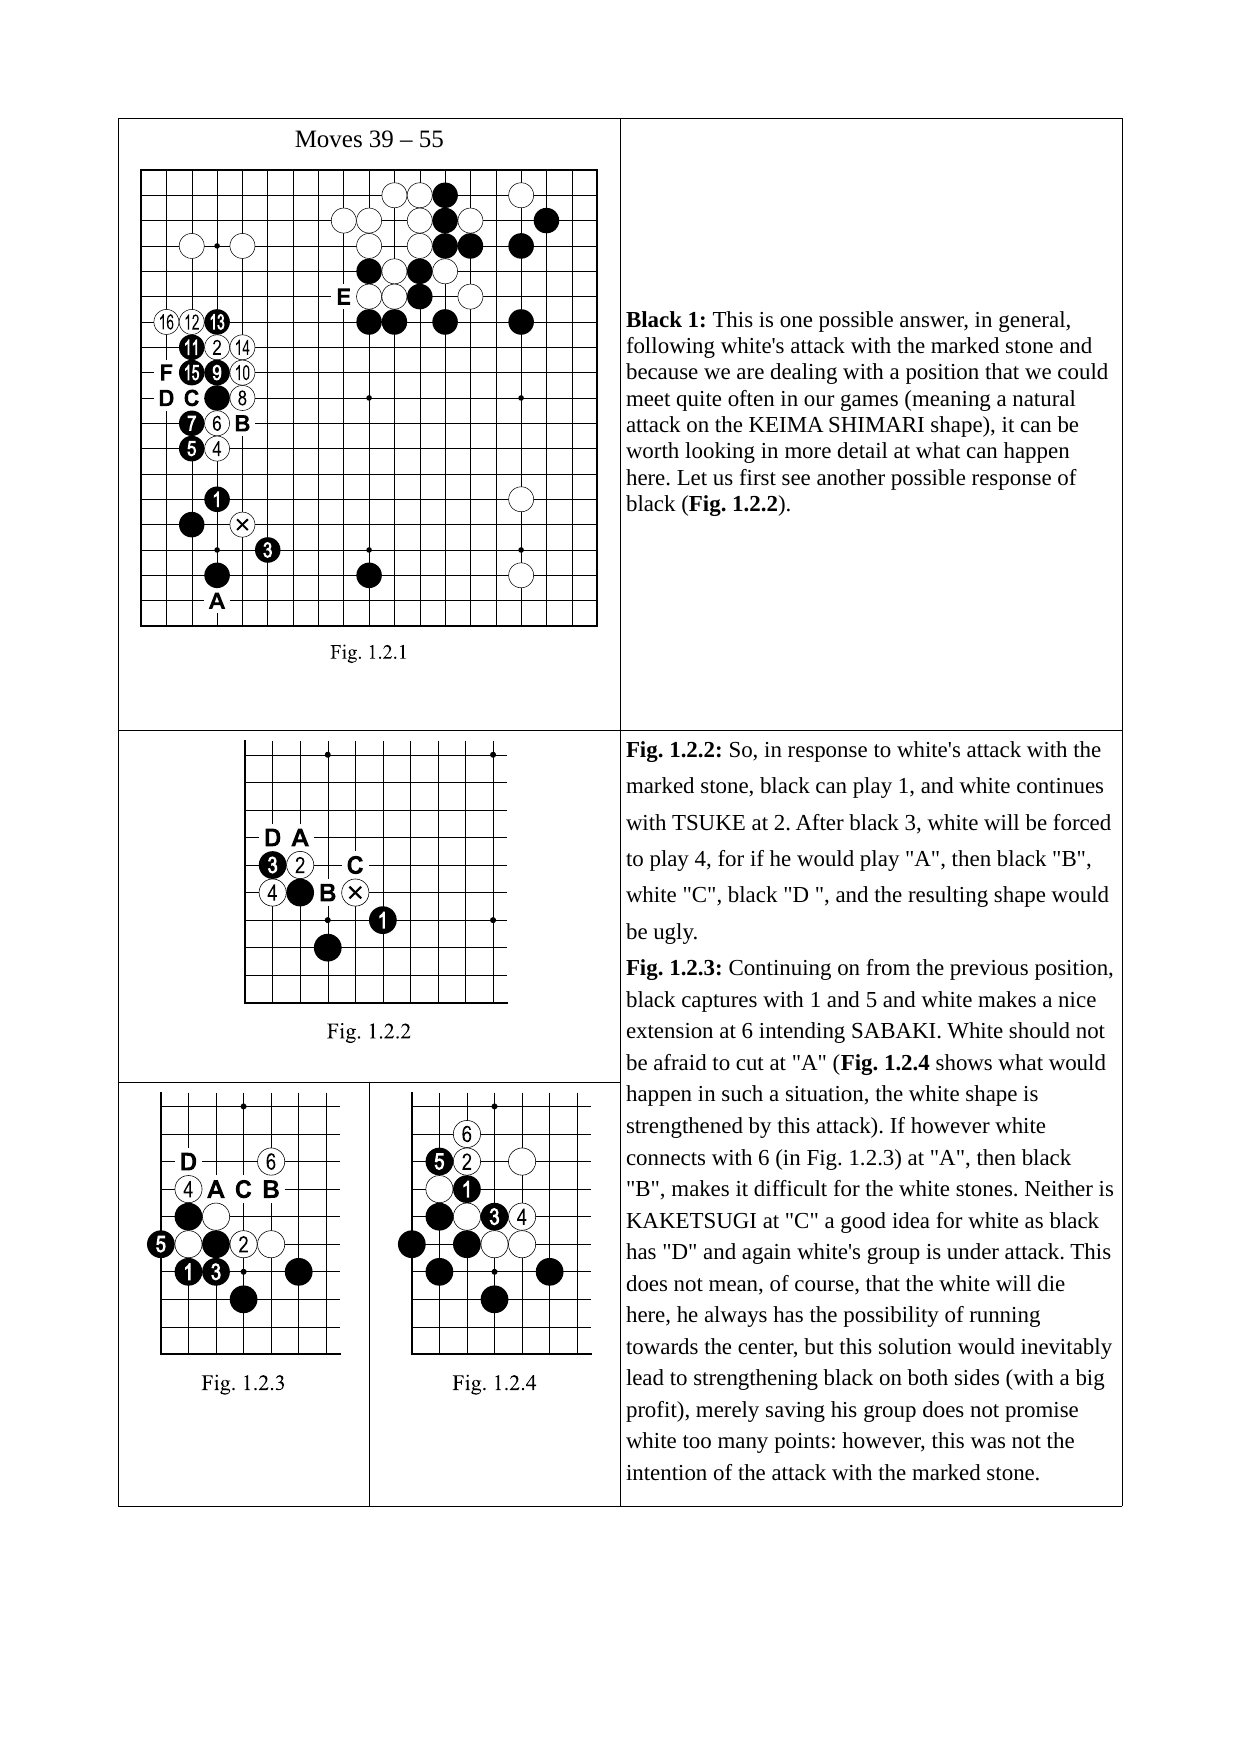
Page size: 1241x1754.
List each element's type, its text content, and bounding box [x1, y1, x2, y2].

table_header Black 1: This is one possible answer, in general, following white's attack with the marked stone and because we are dealing with a position that we could meet quite often in our games (meaning a natural attack on the KEIMA SHIMARI shape), it can be worth looking in more detail at what can happen here. Let us first see another possible response of black (Fig. 1.2.2). [621, 119, 1122, 730]
table_cell [370, 1083, 620, 1506]
table_cell Fig. 1.2.2: So, in response to white's attack with the marked stone, black can play 1, and white continues with TSUKE at 2. After black 3, white will be forced to play 4, for if he would play "A", then black "B", white "C", black "D ", and the resulting shape would be ugly. Fig. 1.2.3: Continuing on from the previous position, black captures with 1 and 5 and white makes a nice extension at 6 intending SABAKI. White should not be afraid to cut at "A" (Fig. 1.2.4 shows what would happen in such a situation, the white shape is strengthened by this attack). If however white connects with 6 (in Fig. 1.2.3) at "A", then black "B", makes it difficult for the white stones. Neither is KAKETSUGI at "C" a good idea for white as black has "D" and again white's group is under attack. This does not mean, of course, that the white will die here, he always has the possibility of running towards the center, but this solution would inevitably lead to strengthening black on both sides (with a big profit), merely saving his group does not promise white too many points: however, this was not the intention of the attack with the marked stone. [621, 731, 1122, 1506]
table_cell [119, 1083, 369, 1506]
table_cell [119, 731, 620, 1082]
table_header Moves 39 – 55 [119, 119, 620, 730]
